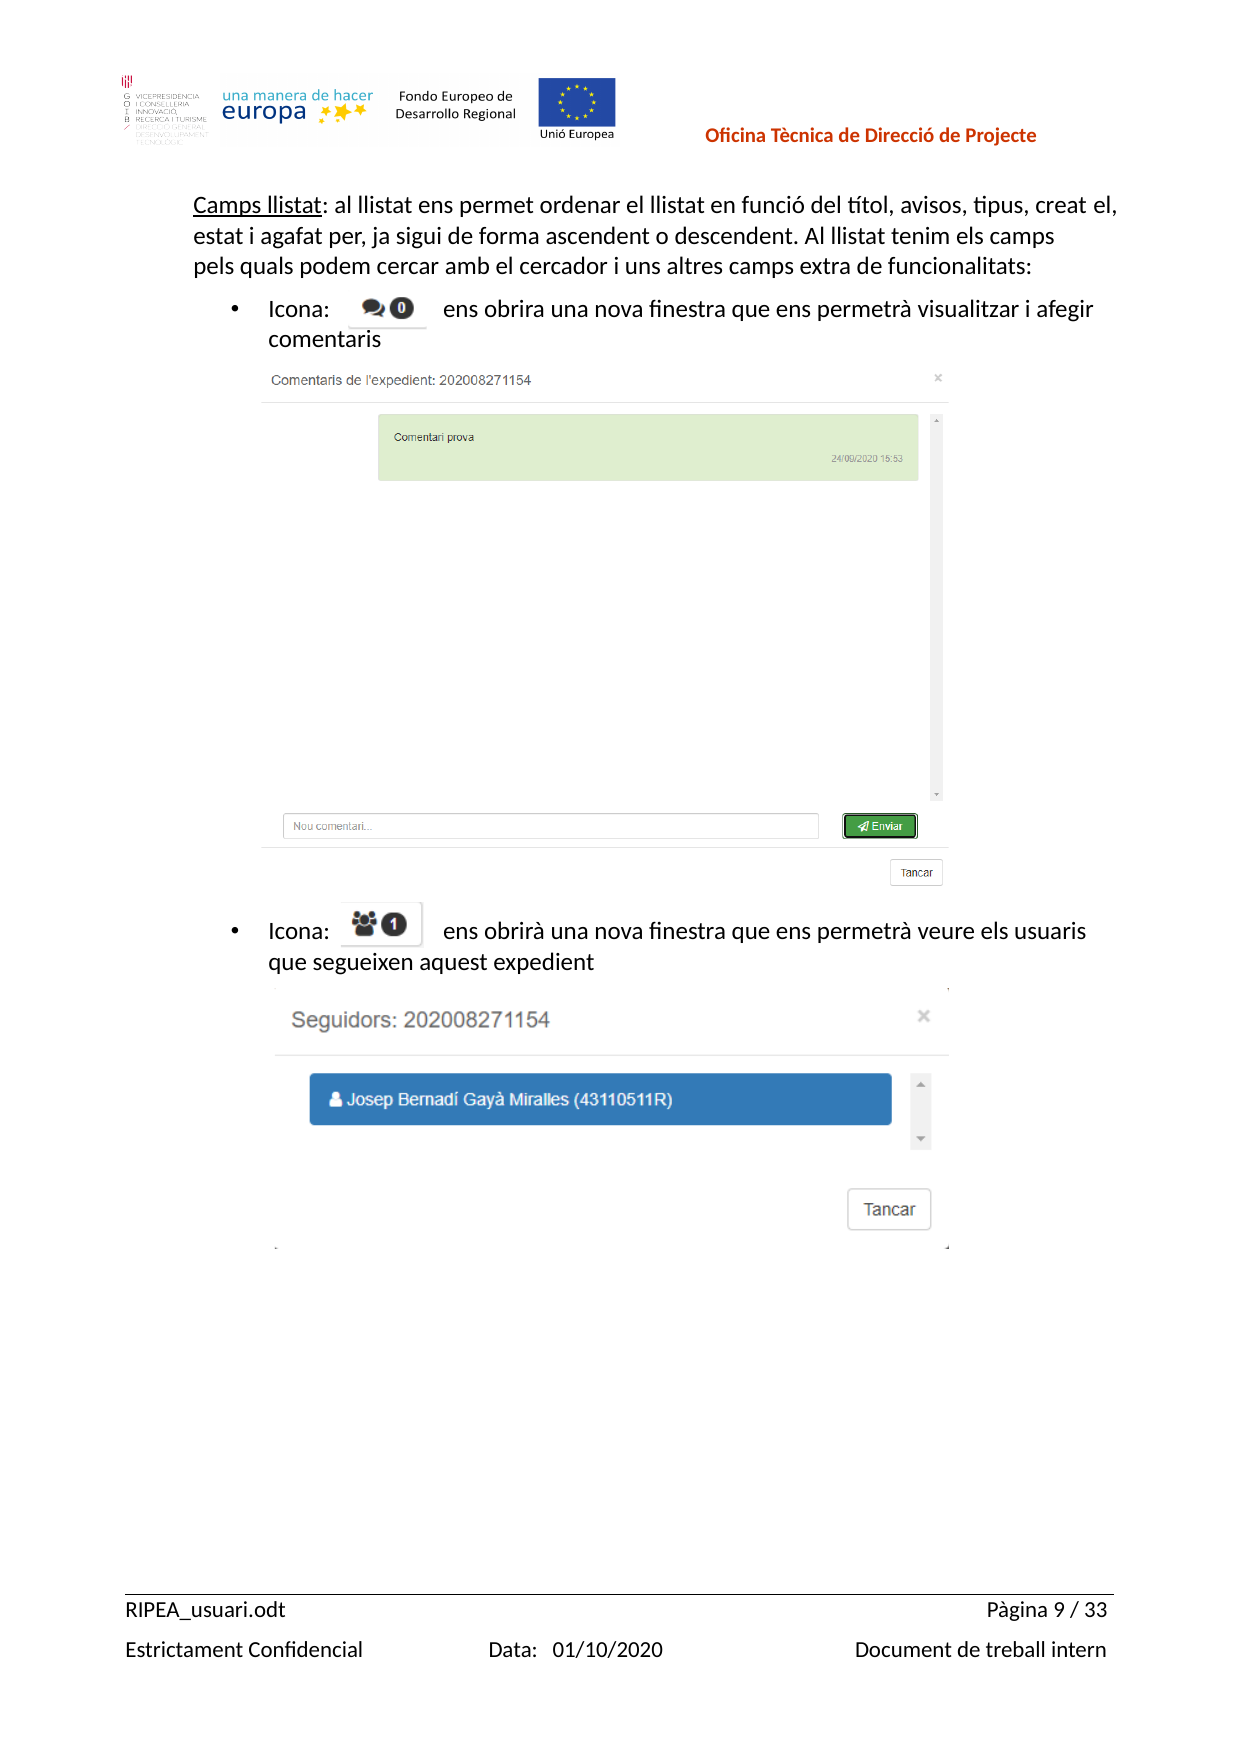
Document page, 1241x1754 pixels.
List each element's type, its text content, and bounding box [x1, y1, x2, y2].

list Icona: ens obrira una nova finestra que ens permetrà visualitzar i afegir comentaris [231, 293, 1122, 354]
picture [274, 988, 949, 1249]
picture [261, 363, 949, 890]
list Icona: ens obrirà una nova finestra que ens permetrà veure els usuaris que segueixen aquest expedient [231, 915, 1122, 976]
picture [340, 902, 424, 948]
picture [348, 290, 427, 330]
text Camps llistat: al llistat ens permet ordenar el llistat en funció del títol, avisos, tipus, creat el, estat i agafat per, ja sigui de forma ascendent o descendent. Al llistat tenim els camps pels quals podem cercar amb el cercador i uns altres camps extra de funcionalitats: [118, 189, 1122, 281]
picture [219, 73, 621, 147]
picture [118, 73, 213, 147]
